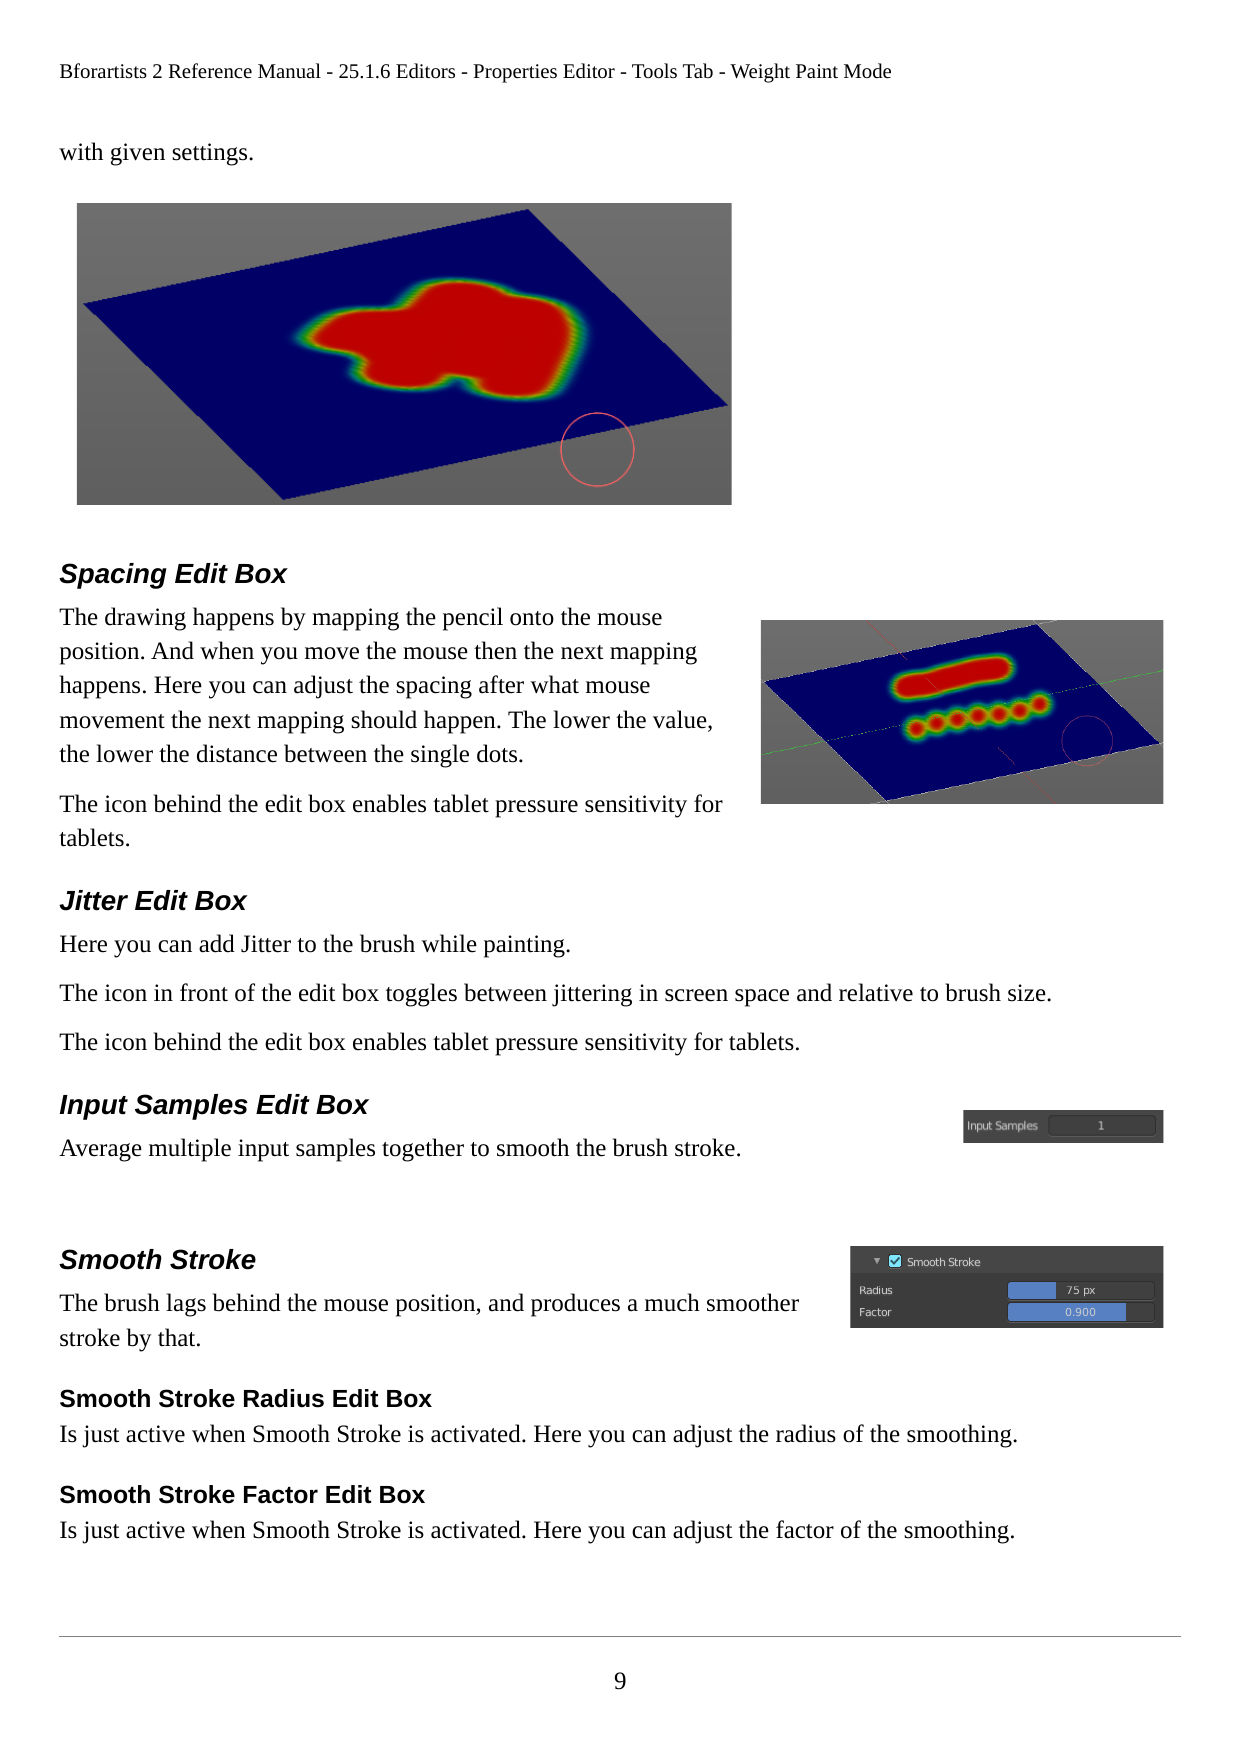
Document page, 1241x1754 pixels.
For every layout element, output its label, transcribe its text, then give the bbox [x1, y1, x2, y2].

text with given settings. [59, 137, 1181, 165]
subtitle Jitter Edit Box [59, 885, 1181, 917]
subtitle Smooth Stroke [59, 1244, 1181, 1276]
text Average multiple input samples together to smooth the brush stroke. [59, 1133, 1181, 1162]
text Is just active when Smooth Stroke is activated. Here you can adjust the factor of the smoothing. [59, 1515, 1181, 1544]
subtitle Smooth Stroke Factor Edit Box [59, 1481, 1181, 1509]
text The icon behind the edit box enables tablet pressure sensitivity for tablets. [59, 1027, 1181, 1056]
picture [76, 203, 732, 505]
picture [963, 1110, 1164, 1143]
text The drawing happens by mapping the pencil onto the mouse position. And when you move the mouse then the next mapping happens. Here you can adjust the spacing after what mouse movement the next mapping should happen. The lower the value, the lower the distance between the single dots. [59, 602, 1181, 768]
text Here you can add Jitter to the brush while painting. [59, 929, 1181, 958]
text The icon behind the edit box enables tablet pressure sensitivity for tablets. [59, 789, 1181, 852]
picture [850, 1246, 1164, 1328]
text Is just active when Smooth Stroke is activated. Here you can adjust the radius of the smoothing. [59, 1419, 1181, 1448]
subtitle Spacing Edit Box [59, 557, 1181, 589]
subtitle Smooth Stroke Radius Edit Box [59, 1384, 1181, 1413]
picture [760, 620, 1164, 804]
text The icon in front of the edit box toggles between jittering in screen space and relative to brush size. [59, 978, 1181, 1007]
text The brush lags behind the mouse position, and produces a much smoother stroke by that. [59, 1288, 1181, 1351]
subtitle Input Samples Edit Box [59, 1089, 1181, 1121]
